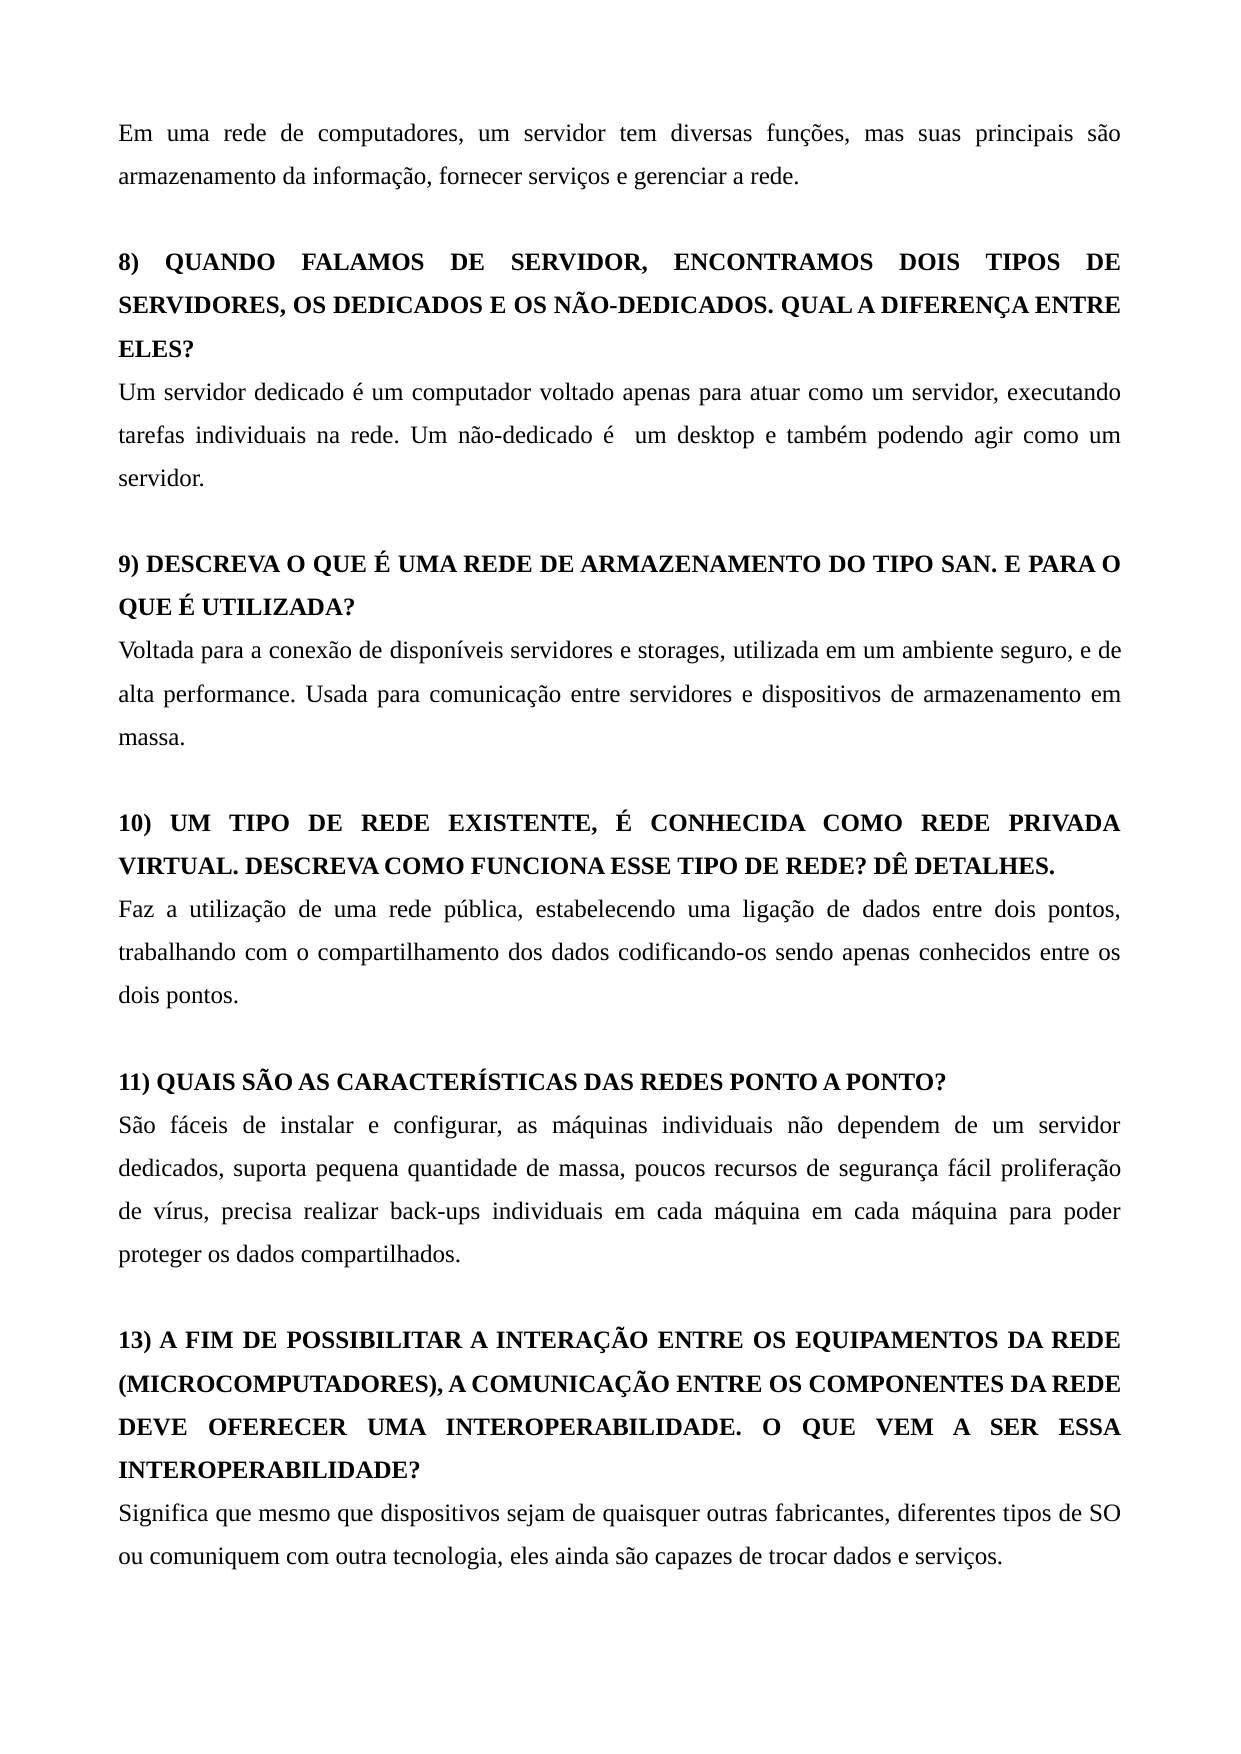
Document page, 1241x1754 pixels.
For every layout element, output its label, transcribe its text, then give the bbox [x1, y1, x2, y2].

text 11) QUAIS SÃO AS CARACTERÍSTICAS DAS REDES PONTO A PONTO? [118, 1067, 1122, 1096]
text Significa que mesmo que dispositivos sejam de quaisquer outras fabricantes, diferentes tipos de SO ou comuniquem com outra tecnologia, eles ainda são capazes de trocar dados e serviços. [118, 1498, 1122, 1570]
text 8) QUANDO FALAMOS DE SERVIDOR, ENCONTRAMOS DOIS TIPOS DE SERVIDORES, OS DEDICADOS E OS NÃO-DEDICADOS. QUAL A DIFERENÇA ENTRE ELES? [118, 247, 1122, 362]
text Voltada para a conexão de disponíveis servidores e storages, utilizada em um ambiente seguro, e de alta performance. Usada para comunicação entre servidores e dispositivos de armazenamento em massa. [118, 636, 1122, 751]
text 10) UM TIPO DE REDE EXISTENTE, É CONHECIDA COMO REDE PRIVADA VIRTUAL. DESCREVA COMO FUNCIONA ESSE TIPO DE REDE? DÊ DETALHES. [118, 808, 1122, 880]
text Faz a utilização de uma rede pública, estabelecendo uma ligação de dados entre dois pontos, trabalhando com o compartilhamento dos dados codificando-os sendo apenas conhecidos entre os dois pontos. [118, 894, 1122, 1009]
text Um servidor dedicado é um computador voltado apenas para atuar como um servidor, executando tarefas individuais na rede. Um não-dedicado é um desktop e também podendo agir como um servidor. [118, 377, 1122, 492]
text Em uma rede de computadores, um servidor tem diversas funções, mas suas principais são armazenamento da informação, fornecer serviços e gerenciar a rede. [118, 118, 1122, 190]
text 13) A FIM DE POSSIBILITAR A INTERAÇÃO ENTRE OS EQUIPAMENTOS DA REDE (MICROCOMPUTADORES), A COMUNICAÇÃO ENTRE OS COMPONENTES DA REDE DEVE OFERECER UMA INTEROPERABILIDADE. O QUE VEM A SER ESSA INTEROPERABILIDADE? [118, 1326, 1122, 1484]
text São fáceis de instalar e configurar, as máquinas individuais não dependem de um servidor dedicados, suporta pequena quantidade de massa, poucos recursos de segurança fácil proliferação de vírus, precisa realizar back-ups individuais em cada máquina em cada máquina para poder proteger os dados compartilhados. [118, 1110, 1122, 1268]
text 9) DESCREVA O QUE É UMA REDE DE ARMAZENAMENTO DO TIPO SAN. E PARA O QUE É UTILIZADA? [118, 549, 1122, 621]
